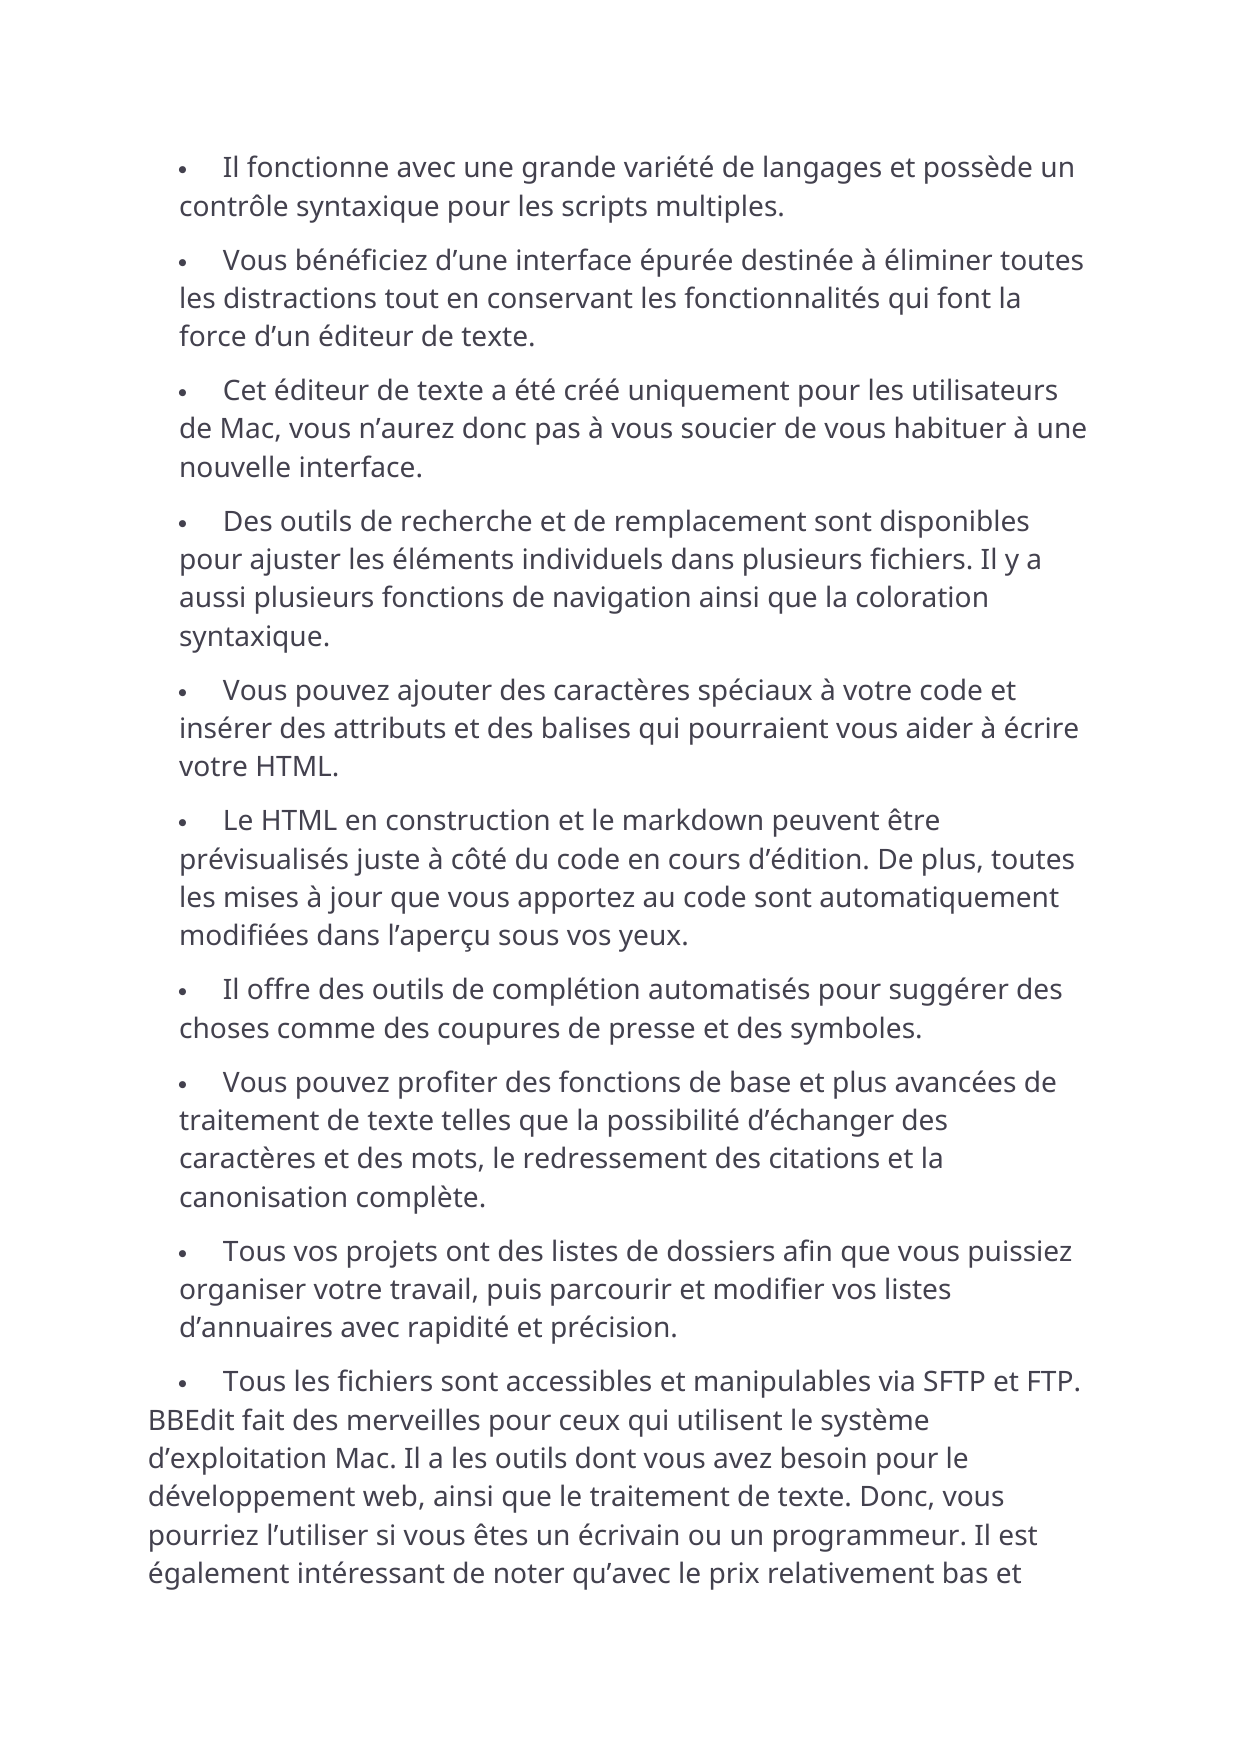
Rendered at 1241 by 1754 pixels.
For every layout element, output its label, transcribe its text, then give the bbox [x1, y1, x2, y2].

list Vous bénéficiez d’une interface épurée destinée à éliminer toutes les distractions tout en conservant les fonctionnalités qui font la force d’un éditeur de texte. [179, 240, 1093, 355]
text BBEdit fait des merveilles pour ceux qui utilisent le système d’exploitation Mac. Il a les outils dont vous avez besoin pour le développement web, ainsi que le traitement de texte. Donc, vous pourriez l’utiliser si vous êtes un écrivain ou un programmeur. Il est également intéressant de noter qu’avec le prix relativement bas et [148, 1400, 1093, 1592]
list Vous pouvez profiter des fonctions de base et plus avancées de traitement de texte telles que la possibilité d’échanger des caractères et des mots, le redressement des citations et la canonisation complète. [179, 1062, 1093, 1215]
list Il offre des outils de complétion automatisés pour suggérer des choses comme des coupures de presse et des symboles. [179, 970, 1093, 1046]
list Tous les fichiers sont accessibles et manipulables via SFTP et FTP. [179, 1362, 1093, 1400]
list Des outils de recherche et de remplacement sont disponibles pour ajuster les éléments individuels dans plusieurs fichiers. Il y a aussi plusieurs fonctions de navigation ainsi que la coloration syntaxique. [179, 501, 1093, 654]
list Le HTML en construction et le markdown peuvent être prévisualisés juste à côté du code en cours d’édition. De plus, toutes les mises à jour que vous apportez au code sont automatiquement modifiées dans l’aperçu sous vos yeux. [179, 801, 1093, 954]
list Cet éditeur de texte a été créé uniquement pour les utilisateurs de Mac, vous n’aurez donc pas à vous soucier de vous habituer à une nouvelle interface. [179, 371, 1093, 486]
list Vous pouvez ajouter des caractères spéciaux à votre code et insérer des attributs et des balises qui pourraient vous aider à écrire votre HTML. [179, 670, 1093, 785]
list Il fonctionne avec une grande variété de langages et possède un contrôle syntaxique pour les scripts multiples. [179, 148, 1093, 224]
list Tous vos projets ont des listes de dossiers afin que vous puissiez organiser votre travail, puis parcourir et modifier vos listes d’annuaires avec rapidité et précision. [179, 1231, 1093, 1346]
